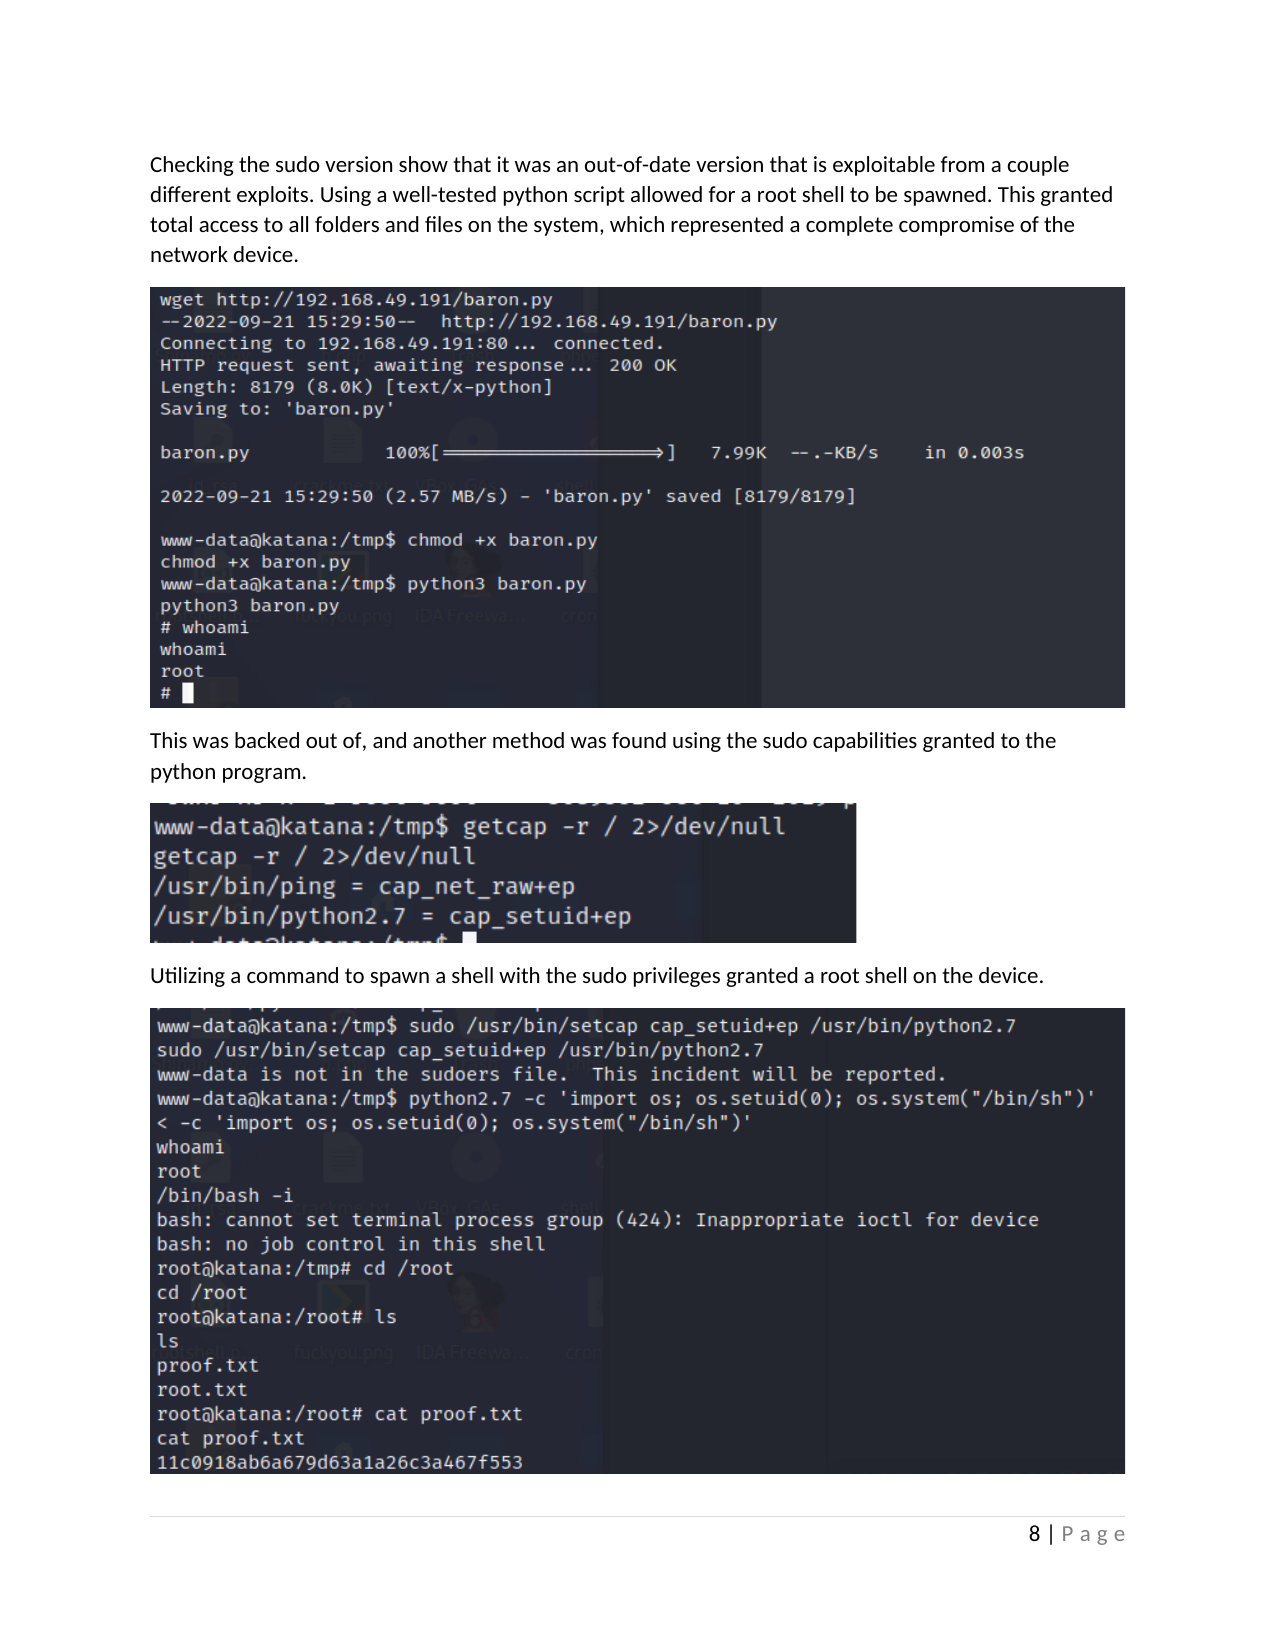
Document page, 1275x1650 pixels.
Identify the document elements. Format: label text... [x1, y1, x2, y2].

text This was backed out of, and another method was found using the sudo capabilities granted to the python program. [150, 727, 1125, 785]
text Checking the sudo version show that it was an out-of-date version that is exploitable from a couple different exploits. Using a well-tested python script allowed for a root shell to be spawned. This granted total access to all folders and files on the system, which represented a complete compromise of the network device. [150, 150, 1125, 269]
picture [150, 803, 857, 943]
picture [150, 287, 1125, 708]
picture [150, 1008, 1125, 1474]
text Utilizing a command to spawn a shell with the sudo privileges granted a root shell on the device. [150, 962, 1125, 990]
